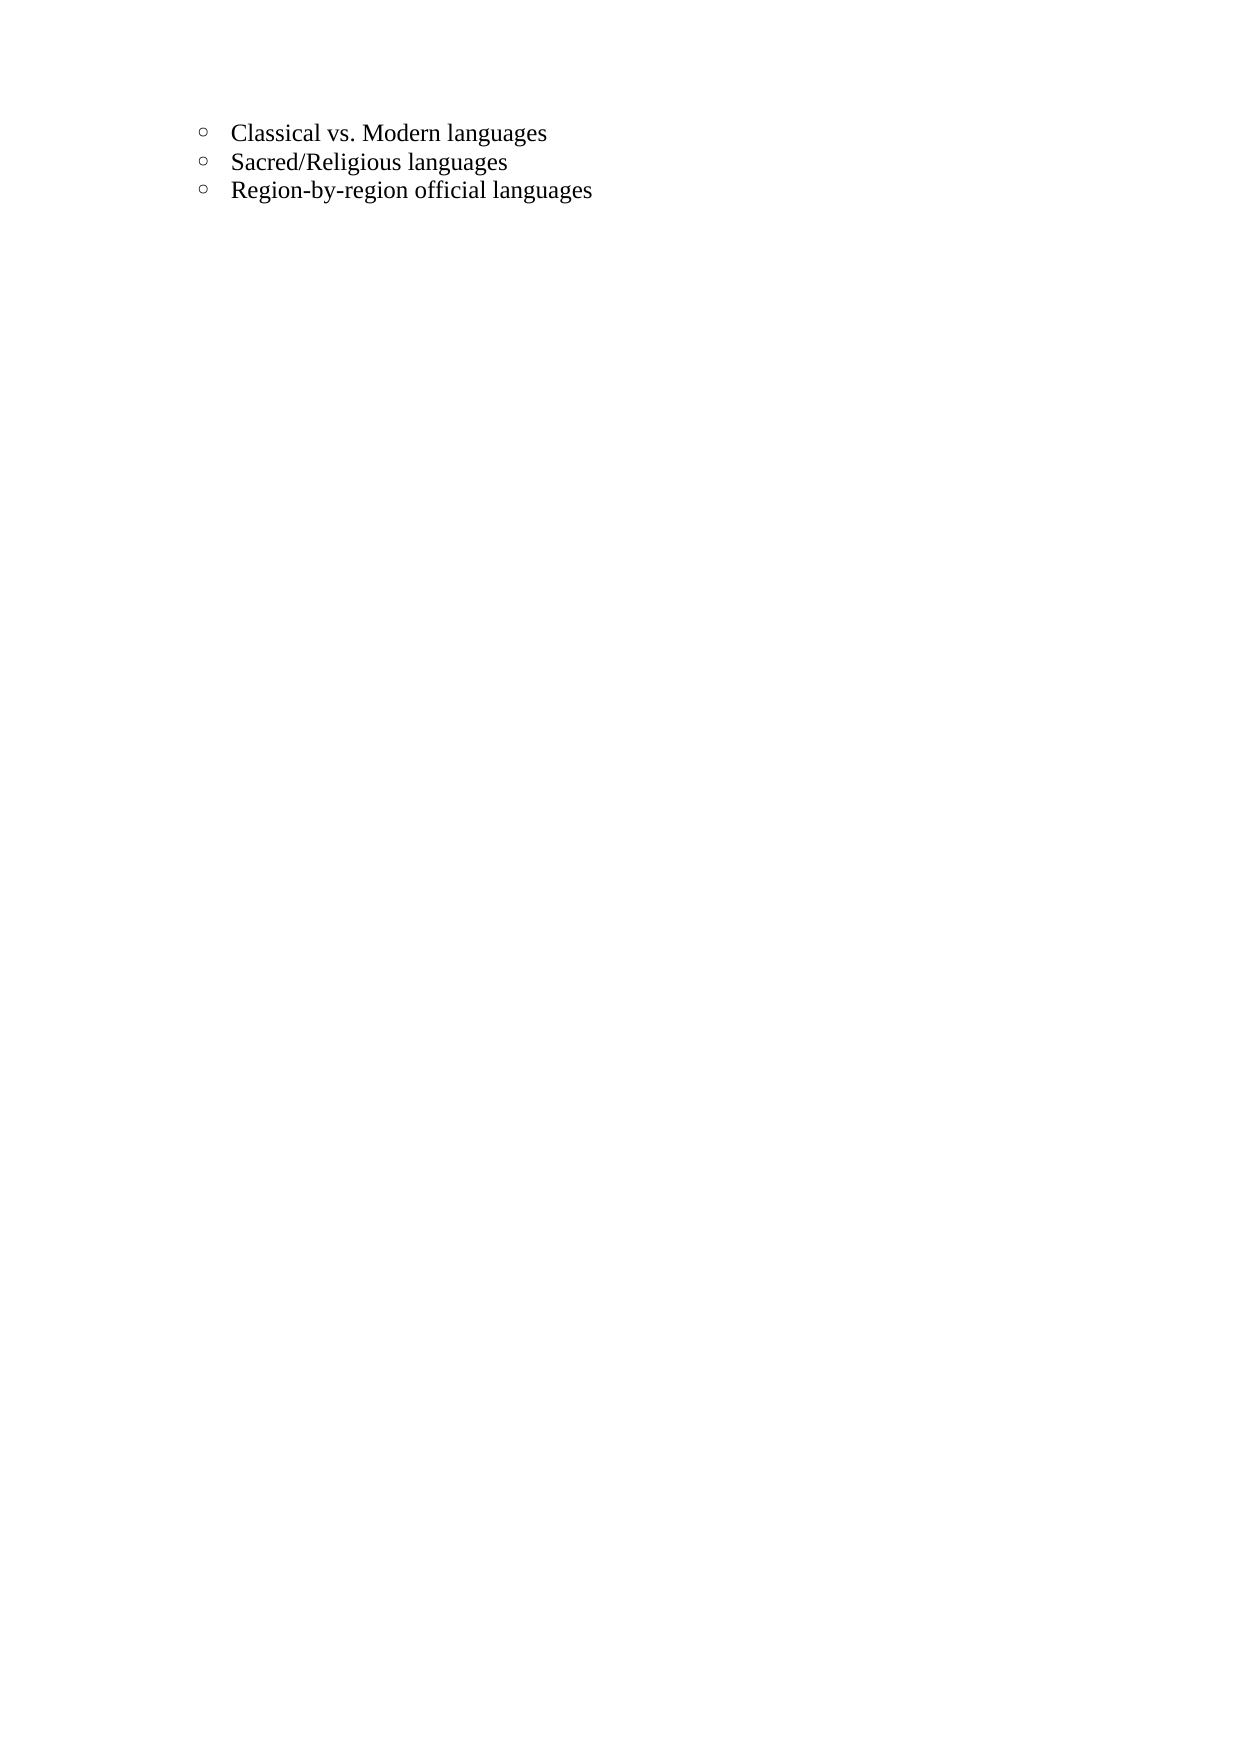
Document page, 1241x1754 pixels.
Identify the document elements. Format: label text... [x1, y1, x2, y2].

list Sacred/Religious languages [193, 147, 1122, 176]
list Classical vs. Modern languages [193, 118, 1122, 147]
list Region-by-region official languages [193, 176, 1122, 204]
